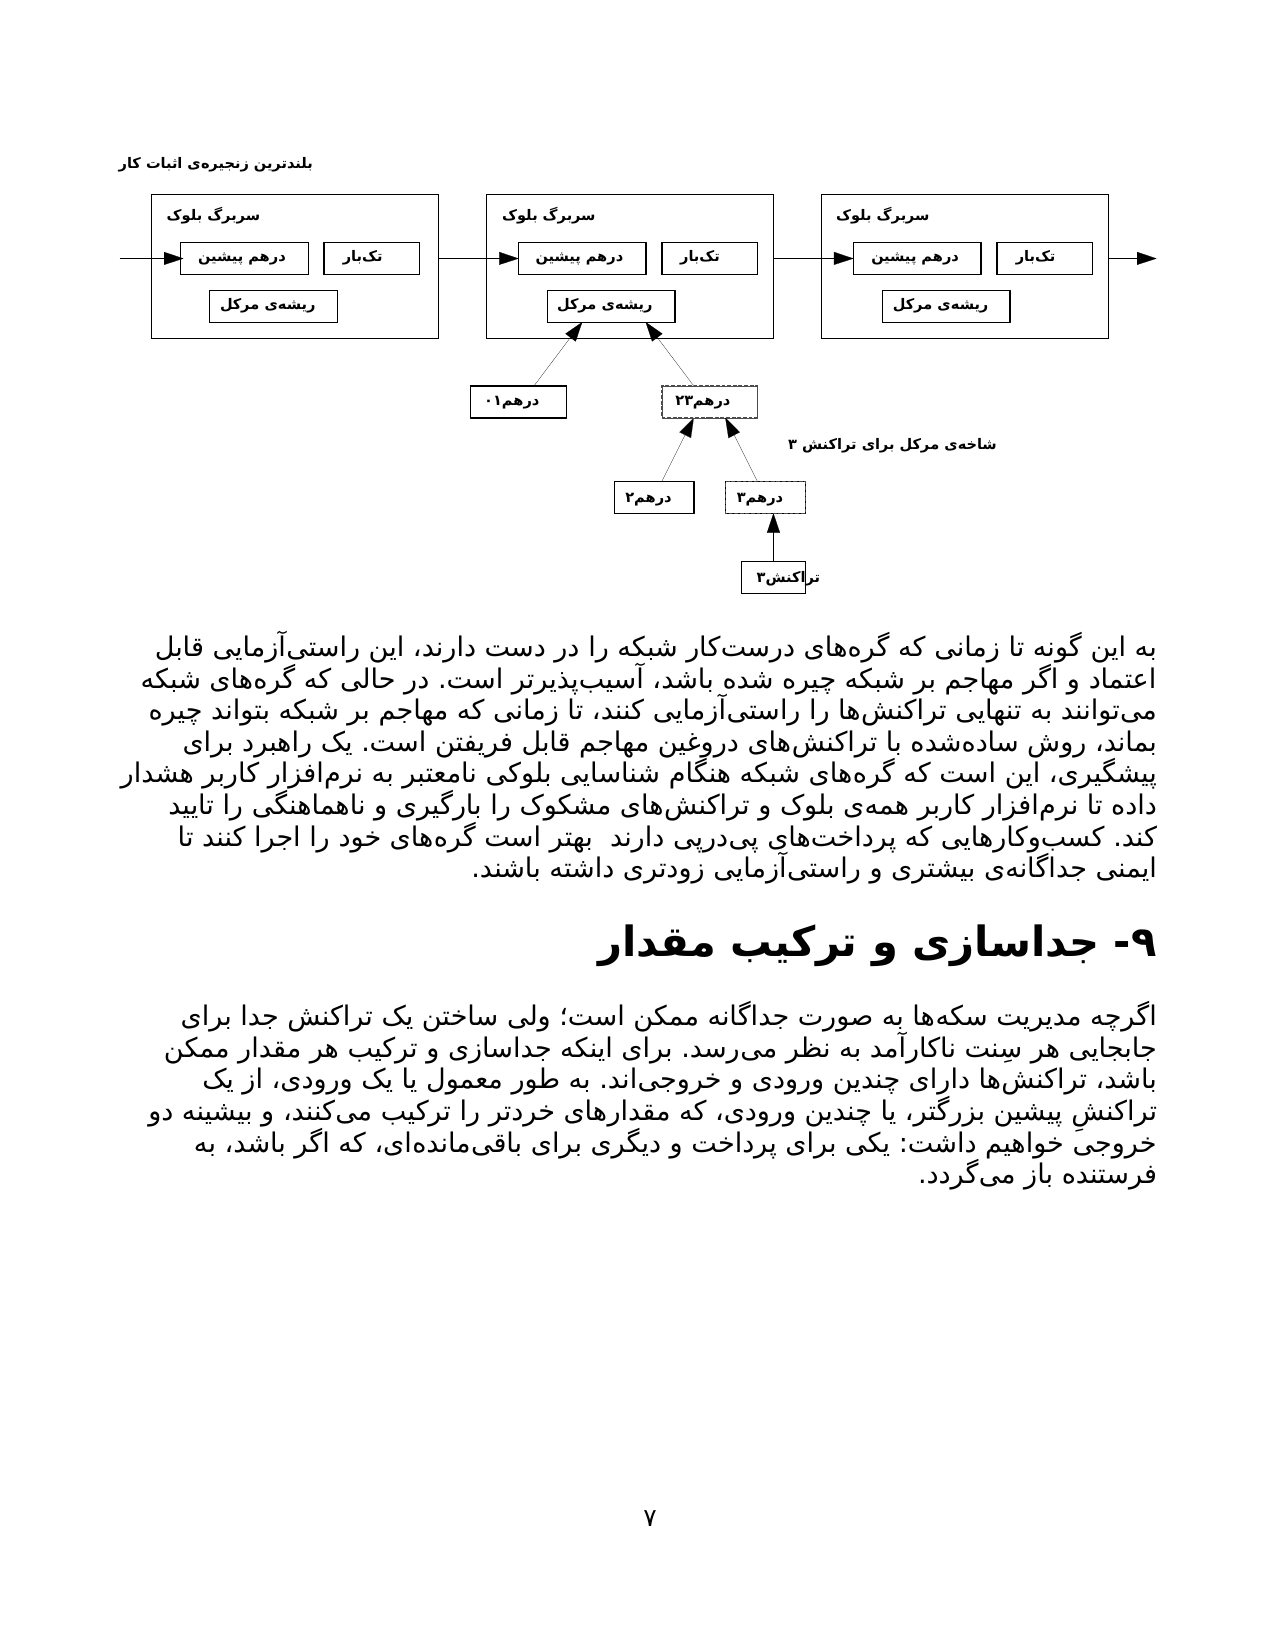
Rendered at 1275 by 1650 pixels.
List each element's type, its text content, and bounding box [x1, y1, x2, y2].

text به این گونه تا زمانی که گره‌های درست‌کار شبکه را در دست دارند، این راستی‌آزمایی قابل اعتماد و اگر مهاجم بر شبکه چیره شده باشد، آسیب‌پذیرتر است. در حالی که گره‌های شبکه می‌توانند به تنهایی تراکنش‌ها را راستی‌آزمایی کنند، تا زمانی که مهاجم بر شبکه بتواند چیره بماند، روش ساده‌شده‌ با تراکنش‌های دروغین مهاجم قابل فریفتن است. یک راهبرد برای پیشگیری، این است که گره‌های شبکه هنگام شناسایی بلوکی نامعتبر به نرم‌افزار کاربر هشدار داده تا نرم‌افزار کاربر همه‌ی بلوک و تراکنش‌های مشکوک را بارگیری و ناهماهنگی را تایید کند. کسب‌و‌کارهایی که پرداخت‌های پی‌درپی دارند بهتر است گره‌های خود را اجرا کنند تا ایمنی جداگانه‌ی بیشتری و راستی‌آزمایی زودتری داشته باشند. [118, 631, 1157, 884]
text اگرچه مدیریت سکه‌ها به صورت جداگانه ممکن است؛ ولی ساختن یک تراکنش جدا برای جابجایی هر سِنت ناکارآمد به نظر می‌رسد. برای اینکه جداسازی و ترکیب هر مقدار ممکن باشد، تراکنش‌ها دارای چندین ورودی و خروجی‌اند. به طور معمول یا یک ورودی، از یک تراکنشِ پیشین بزرگتر، یا چندین ورودی، که مقدار‌های خردتر را ترکیب می‌کنند، و بیشینه دو خروجی خواهیم داشت: یکی برای پرداخت و دیگری برای باقی‌مانده‌ای، که اگر باشد، به فرستنده باز می‌گردد. [118, 1001, 1157, 1190]
text ۹- جداسازی و ترکیب مقدار [118, 918, 1157, 967]
